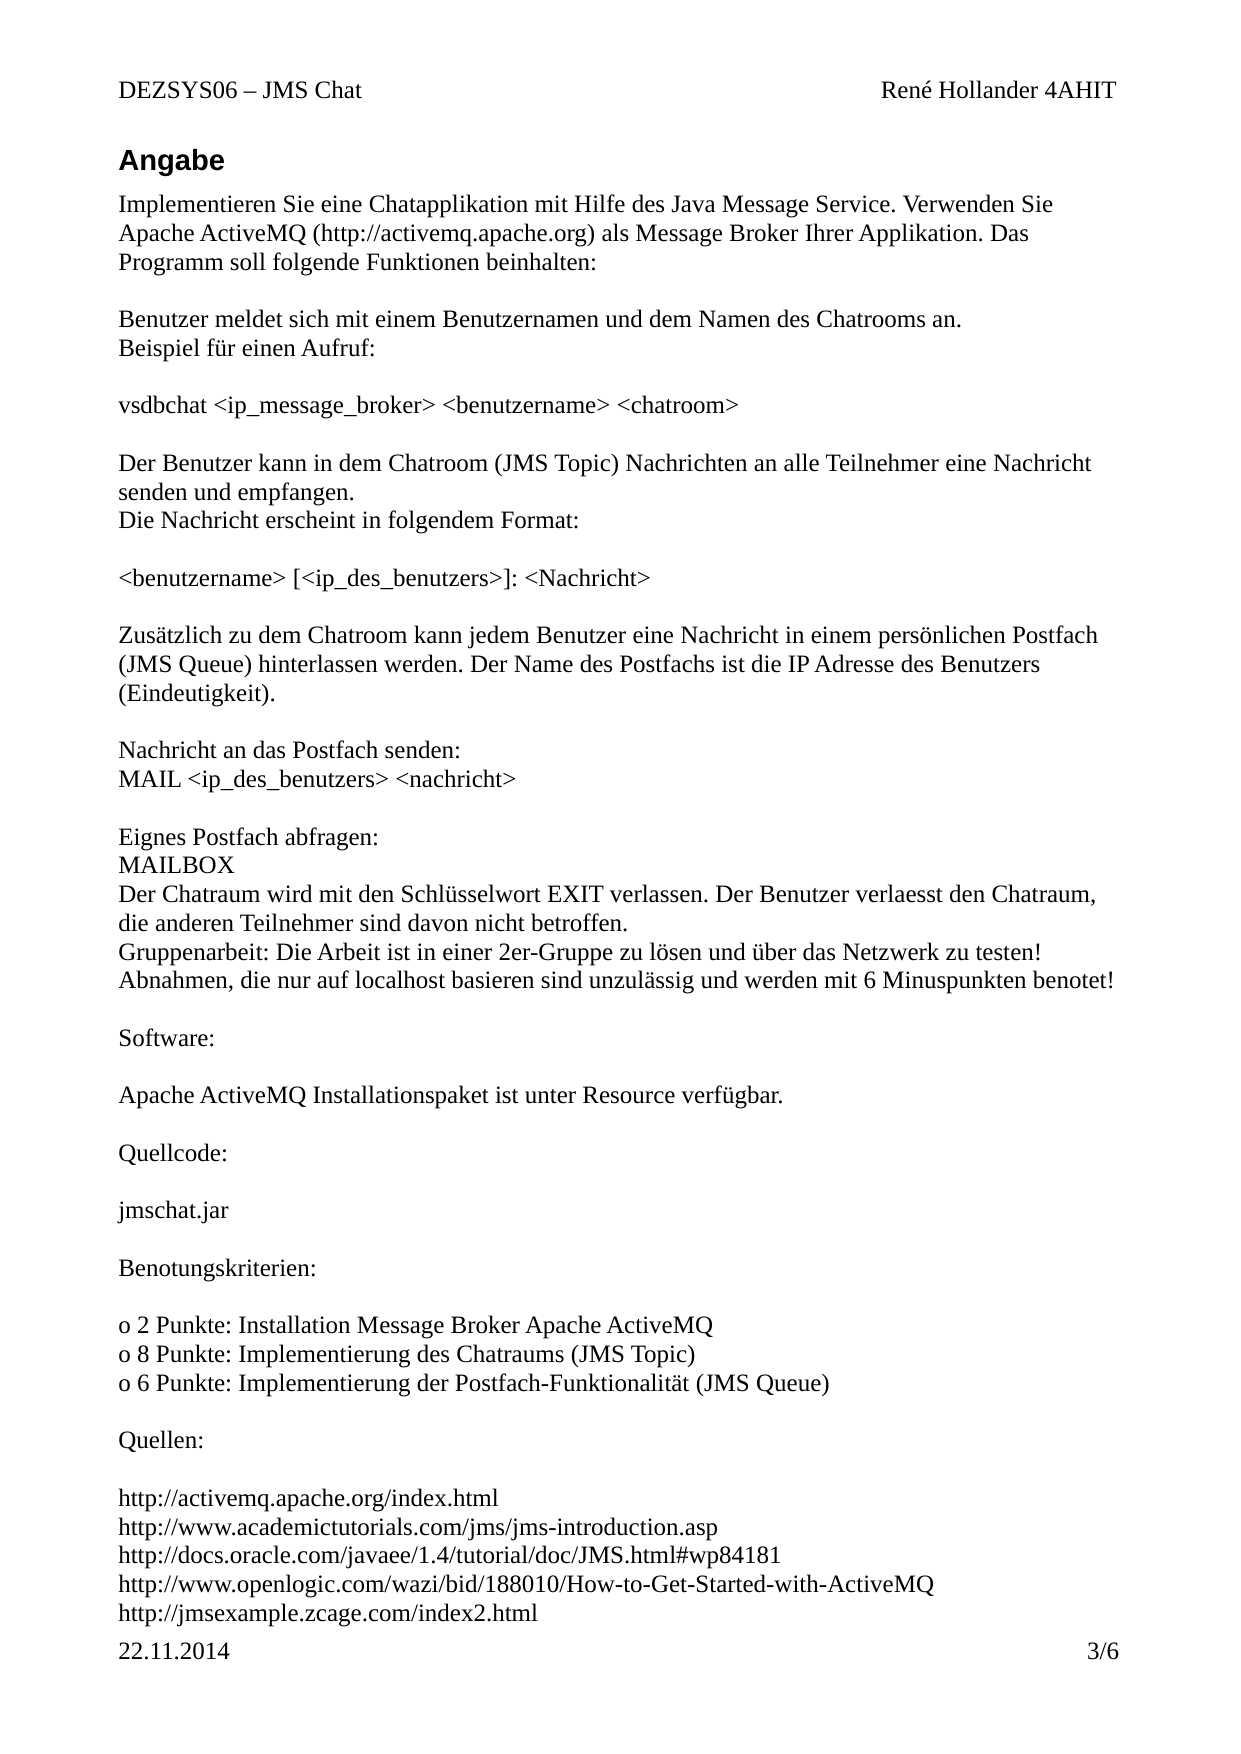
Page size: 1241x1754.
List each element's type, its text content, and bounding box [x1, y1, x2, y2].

text Eignes Postfach abfragen: [118, 822, 1122, 850]
text Zusätzlich zu dem Chatroom kann jedem Benutzer eine Nachricht in einem persönlichen Postfach (JMS Queue) hinterlassen werden. Der Name des Postfachs ist die IP Adresse des Benutzers (Eindeutigkeit). [118, 620, 1122, 707]
text Nachricht an das Postfach senden: [118, 735, 1122, 764]
text <benutzername> [<ip_des_benutzers>]: <Nachricht> [118, 563, 1122, 592]
text Beispiel für einen Aufruf: [118, 333, 1122, 362]
text Der Benutzer kann in dem Chatroom (JMS Topic) Nachrichten an alle Teilnehmer eine Nachricht senden und empfangen. [118, 448, 1122, 505]
text MAILBOX [118, 850, 1122, 879]
text http://docs.oracle.com/javaee/1.4/tutorial/doc/JMS.html#wp84181 [118, 1540, 1122, 1569]
text Quellcode: [118, 1138, 1122, 1167]
text Apache ActiveMQ Installationspaket ist unter Resource verfügbar. [118, 1080, 1122, 1109]
text http://www.openlogic.com/wazi/bid/188010/How-to-Get-Started-with-ActiveMQ [118, 1569, 1122, 1598]
text Implementieren Sie eine Chatapplikation mit Hilfe des Java Message Service. Verwenden Sie Apache ActiveMQ (http://activemq.apache.org) als Message Broker Ihrer Applikation. Das Programm soll folgende Funktionen beinhalten: [118, 189, 1122, 275]
text jmschat.jar [118, 1195, 1122, 1224]
subtitle Angabe [118, 143, 1122, 177]
text vsdbchat <ip_message_broker> <benutzername> <chatroom> [118, 390, 1122, 419]
text Quellen: [118, 1425, 1122, 1454]
text Benutzer meldet sich mit einem Benutzernamen und dem Namen des Chatrooms an. [118, 304, 1122, 333]
text Software: [118, 1023, 1122, 1052]
text o 8 Punkte: Implementierung des Chatraums (JMS Topic) [118, 1339, 1122, 1368]
text http://activemq.apache.org/index.html [118, 1483, 1122, 1512]
text o 6 Punkte: Implementierung der Postfach-Funktionalität (JMS Queue) [118, 1368, 1122, 1397]
text http://jmsexample.zcage.com/index2.html [118, 1598, 1122, 1627]
text Der Chatraum wird mit den Schlüsselwort EXIT verlassen. Der Benutzer verlaesst den Chatraum, die anderen Teilnehmer sind davon nicht betroffen. [118, 879, 1122, 937]
text o 2 Punkte: Installation Message Broker Apache ActiveMQ [118, 1310, 1122, 1339]
text Die Nachricht erscheint in folgendem Format: [118, 505, 1122, 534]
text Gruppenarbeit: Die Arbeit ist in einer 2er-Gruppe zu lösen und über das Netzwerk zu testen! Abnahmen, die nur auf localhost basieren sind unzulässig und werden mit 6 Minuspunkten benotet! [118, 937, 1122, 994]
text MAIL <ip_des_benutzers> <nachricht> [118, 764, 1122, 793]
text Benotungskriterien: [118, 1253, 1122, 1282]
text http://www.academictutorials.com/jms/jms-introduction.asp [118, 1512, 1122, 1540]
